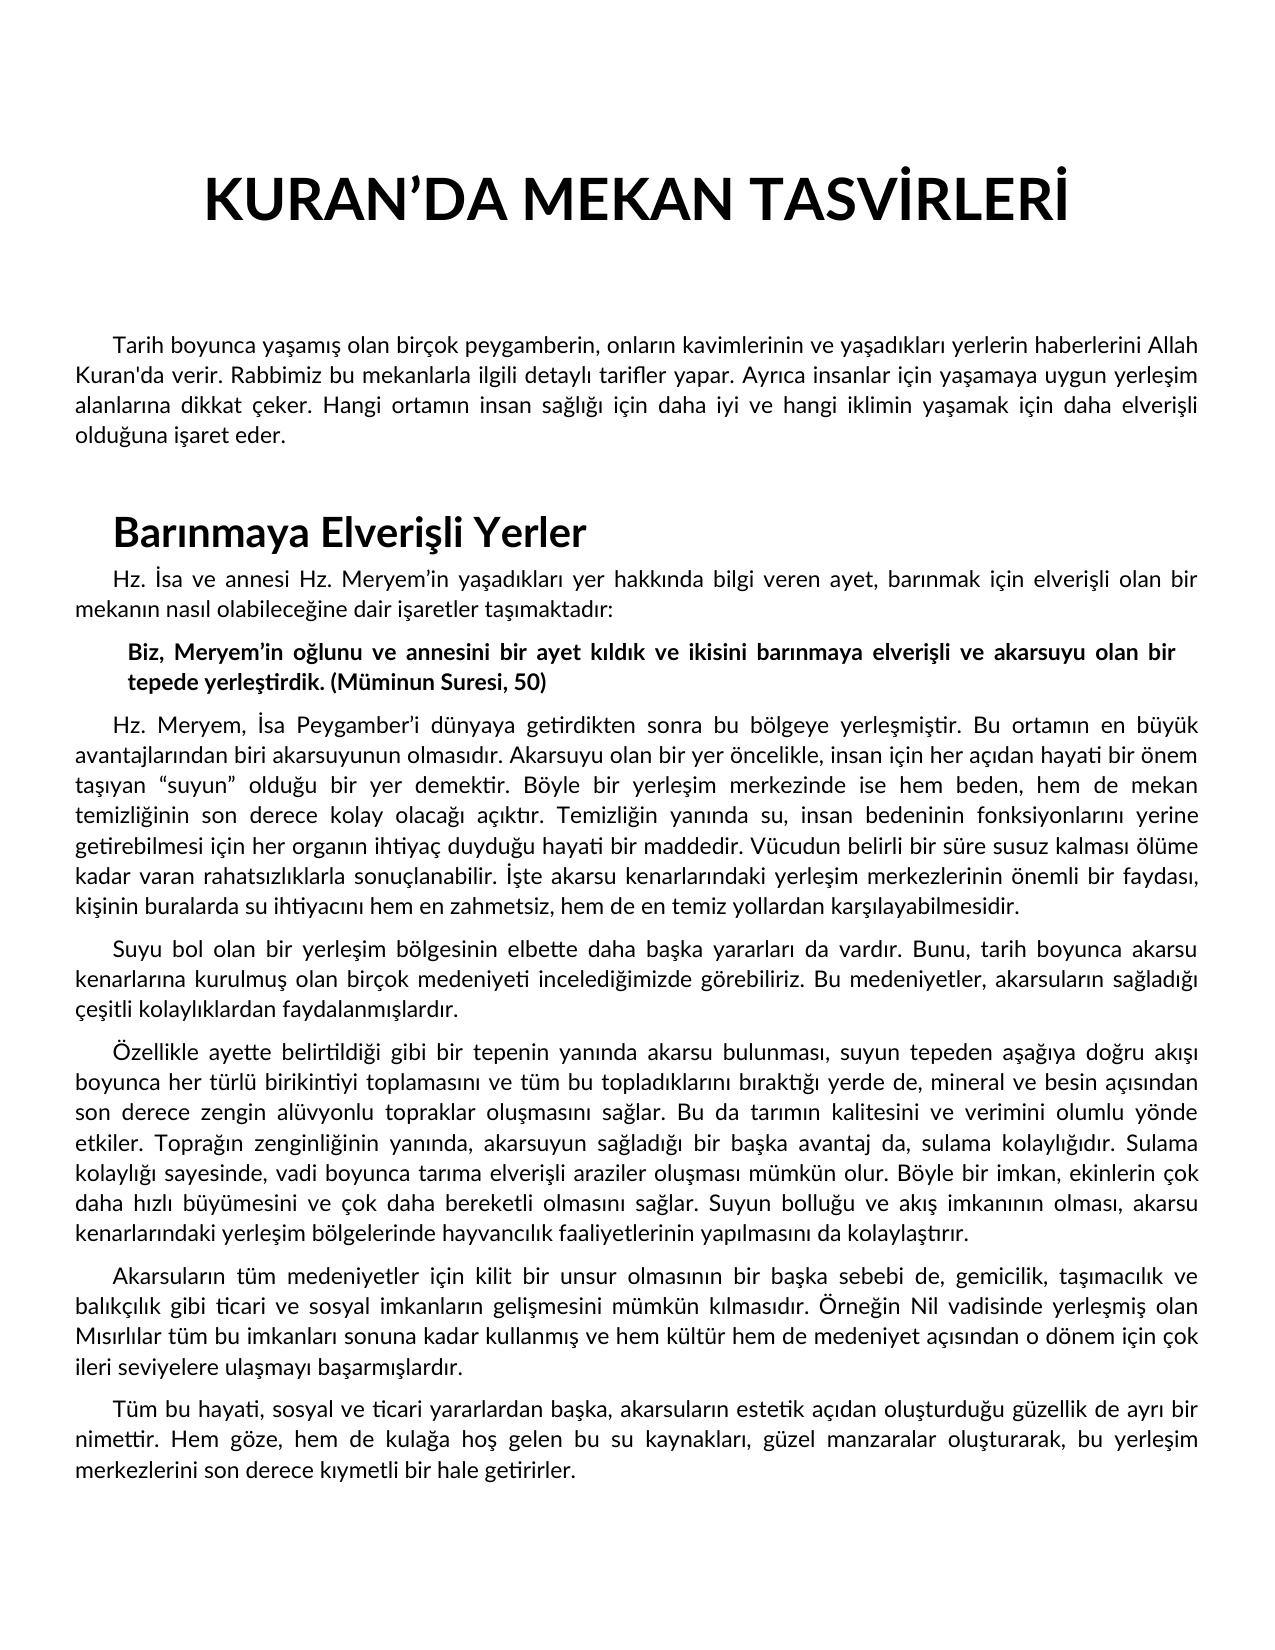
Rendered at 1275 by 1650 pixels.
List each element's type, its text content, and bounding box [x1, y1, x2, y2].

subtitle Barınmaya Elverişli Yerler [112, 506, 1200, 556]
text Suyu bol olan bir yerleşim bölgesinin elbette daha başka yararları da vardır. Bunu, tarih boyunca akarsu kenarlarına kurulmuş olan birçok medeniyeti incelediğimizde görebiliriz. Bu medeniyetler, akarsuların sağladığı çeşitli kolaylıklardan faydalanmışlardır. [75, 934, 1200, 1022]
text Özellikle ayette belirtildiği gibi bir tepenin yanında akarsu bulunması, suyun tepeden aşağıya doğru akışı boyunca her türlü birikintiyi toplamasını ve tüm bu topladıklarını bıraktığı yerde de, mineral ve besin açısından son derece zengin alüvyonlu topraklar oluşmasını sağlar. Bu da tarımın kalitesini ve verimini olumlu yönde etkiler. Toprağın zenginliğinin yanında, akarsuyun sağladığı bir başka avantaj da, sulama kolaylığıdır. Sulama kolaylığı sayesinde, vadi boyunca tarıma elverişli araziler oluşması mümkün olur. Böyle bir imkan, ekinlerin çok daha hızlı büyümesini ve çok daha bereketli olmasını sağlar. Suyun bolluğu ve akış imkanının olması, akarsu kenarlarındaki yerleşim bölgelerinde hayvancılık faaliyetlerinin yapılmasını da kolaylaştırır. [75, 1038, 1200, 1246]
text Biz, Meryem’in oğlunu ve annesini bir ayet kıldık ve ikisini barınmaya elverişli ve akarsuyu olan bir tepede yerleştirdik. (Müminun Suresi, 50) [127, 638, 1177, 695]
text Tarih boyunca yaşamış olan birçok peygamberin, onların kavimlerinin ve yaşadıkları yerlerin haberlerini Allah Kuran'da verir. Rabbimiz bu mekanlarla ilgili detaylı tarifler yapar. Ayrıca insanlar için yaşamaya uygun yerleşim alanlarına dikkat çeker. Hangi ortamın insan sağlığı için daha iyi ve hangi iklimin yaşamak için daha elverişli olduğuna işaret eder. [75, 330, 1200, 448]
text Hz. Meryem, İsa Peygamber’i dünyaya getirdikten sonra bu bölgeye yerleşmiştir. Bu ortamın en büyük avantajlarından biri akarsuyunun olmasıdır. Akarsuyu olan bir yer öncelikle, insan için her açıdan hayati bir önem taşıyan “suyun” olduğu bir yer demektir. Böyle bir yerleşim merkezinde ise hem beden, hem de mekan temizliğinin son derece kolay olacağı açıktır. Temizliğin yanında su, insan bedeninin fonksiyonlarını yerine getirebilmesi için her organın ihtiyaç duyduğu hayati bir maddedir. Vücudun belirli bir süre susuz kalması ölüme kadar varan rahatsızlıklarla sonuçlanabilir. İşte akarsu kenarlarındaki yerleşim merkezlerinin önemli bir faydası, kişinin buralarda su ihtiyacını hem en zahmetsiz, hem de en temiz yollardan karşılayabilmesidir. [75, 711, 1200, 919]
text Hz. İsa ve annesi Hz. Meryem’in yaşadıkları yer hakkında bilgi veren ayet, barınmak için elverişli olan bir mekanın nasıl olabileceğine dair işaretler taşımaktadır: [75, 565, 1200, 622]
text Akarsuların tüm medeniyetler için kilit bir unsur olmasının bir başka sebebi de, gemicilik, taşımacılık ve balıkçılık gibi ticari ve sosyal imkanların gelişmesini mümkün kılmasıdır. Örneğin Nil vadisinde yerleşmiş olan Mısırlılar tüm bu imkanları sonuna kadar kullanmış ve hem kültür hem de medeniyet açısından o dönem için çok ileri seviyelere ulaşmayı başarmışlardır. [75, 1262, 1200, 1380]
subtitle KURAN’DA MEKAN TASVİRLERİ [75, 162, 1200, 232]
text Tüm bu hayati, sosyal ve ticari yararlardan başka, akarsuların estetik açıdan oluşturduğu güzellik de ayrı bir nimettir. Hem göze, hem de kulağa hoş gelen bu su kaynakları, güzel manzaralar oluşturarak, bu yerleşim merkezlerini son derece kıymetli bir hale getirirler. [75, 1395, 1200, 1483]
